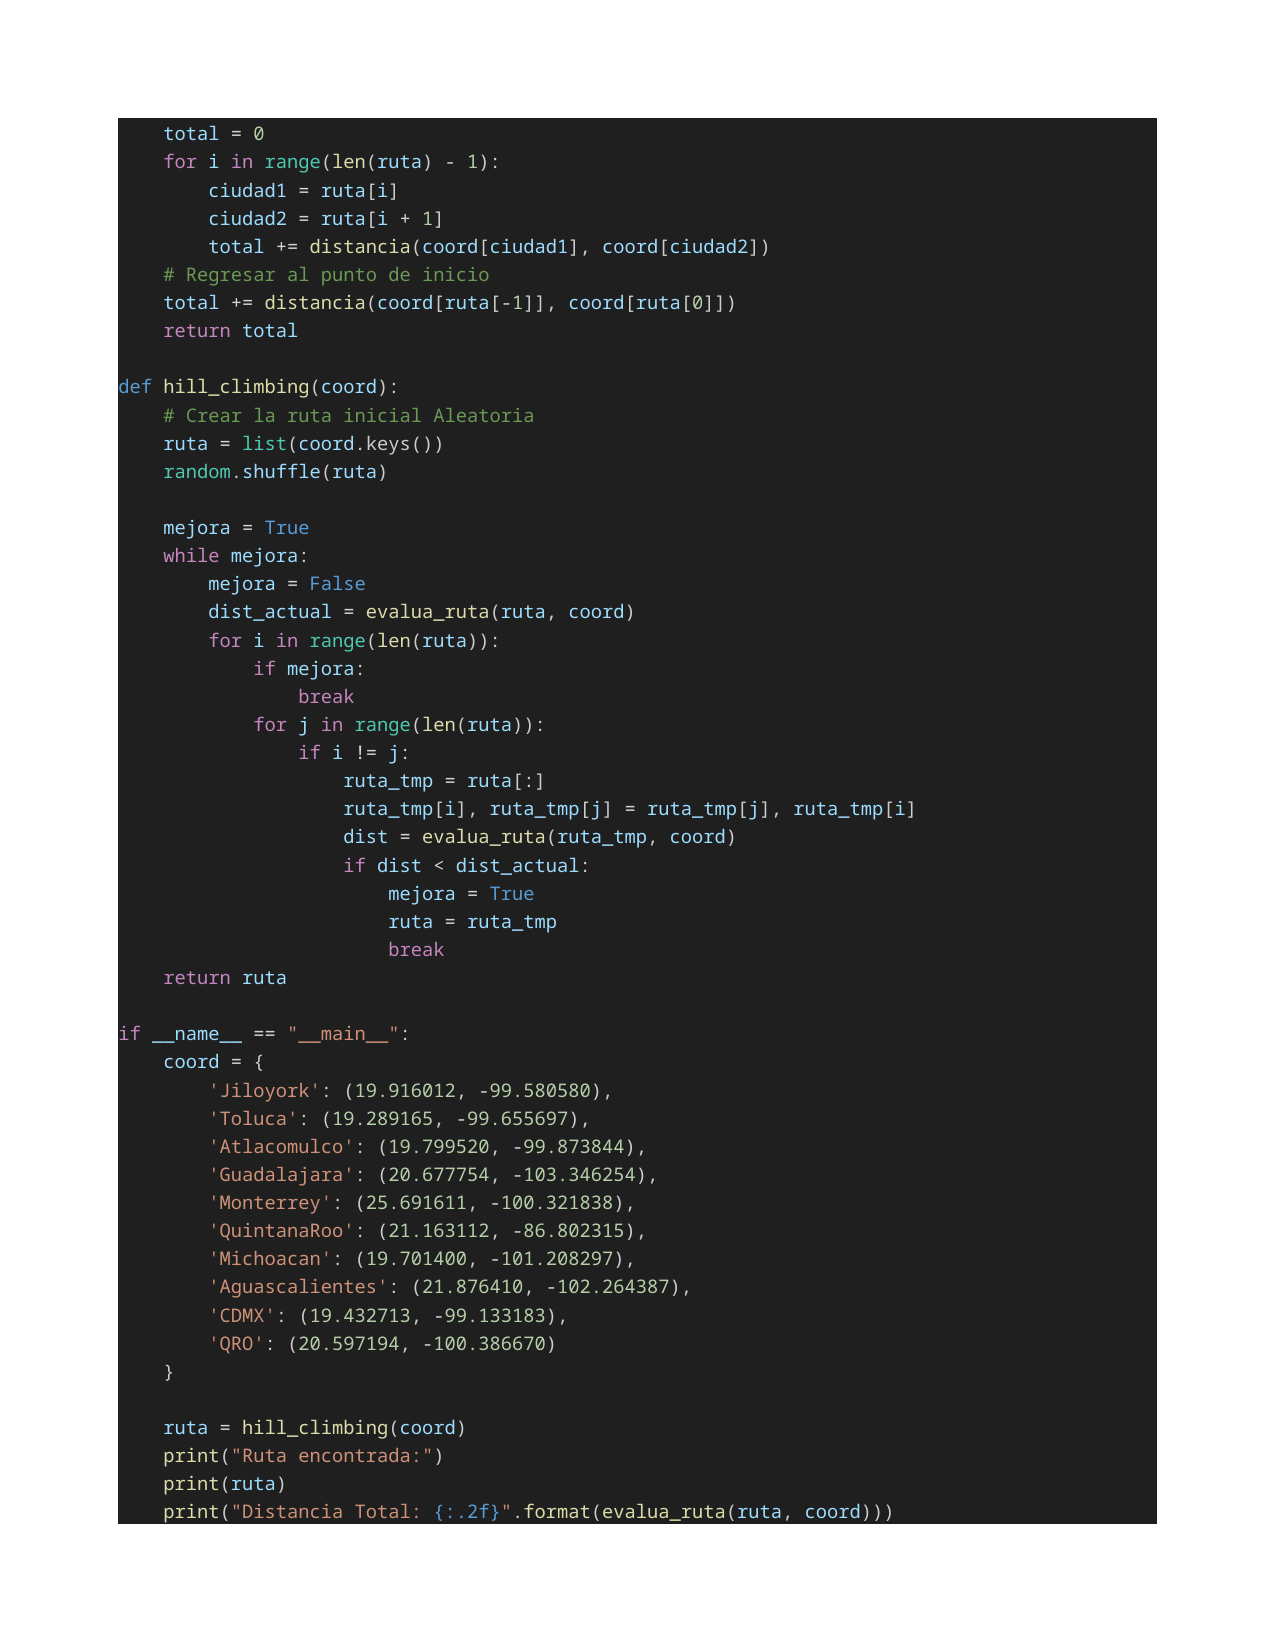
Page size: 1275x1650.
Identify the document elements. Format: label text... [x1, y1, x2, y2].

text if __name__ == "__main__": [118, 1018, 1157, 1046]
text 'Monterrey': (25.691611, -100.321838), [118, 1187, 1157, 1215]
text return total [118, 315, 1157, 343]
text 'Guadalajara': (20.677754, -103.346254), [118, 1159, 1157, 1187]
text ruta = list(coord.keys()) [118, 427, 1157, 456]
text ruta = hill_climbing(coord) [118, 1412, 1157, 1440]
text mejora = False [118, 568, 1157, 596]
text dist = evalua_ruta(ruta_tmp, coord) [118, 821, 1157, 849]
text for i in range(len(ruta)): [118, 624, 1157, 652]
text random.shuffle(ruta) [118, 456, 1157, 484]
text } [118, 1356, 1157, 1384]
text for i in range(len(ruta) - 1): [118, 146, 1157, 174]
text mejora = True [118, 877, 1157, 906]
text ciudad2 = ruta[i + 1] [118, 202, 1157, 231]
text mejora = True [118, 512, 1157, 540]
text ruta_tmp[i], ruta_tmp[j] = ruta_tmp[j], ruta_tmp[i] [118, 793, 1157, 821]
text break [118, 681, 1157, 709]
text # Crear la ruta inicial Aleatoria [118, 399, 1157, 427]
text 'Aguascalientes': (21.876410, -102.264387), [118, 1271, 1157, 1299]
text print("Ruta encontrada:") [118, 1440, 1157, 1468]
text 'Michoacan': (19.701400, -101.208297), [118, 1243, 1157, 1271]
text if mejora: [118, 652, 1157, 681]
text 'Atlacomulco': (19.799520, -99.873844), [118, 1131, 1157, 1159]
text if dist < dist_actual: [118, 849, 1157, 877]
text dist_actual = evalua_ruta(ruta, coord) [118, 596, 1157, 624]
text total = 0 [118, 118, 1157, 146]
text if i != j: [118, 737, 1157, 765]
text 'Toluca': (19.289165, -99.655697), [118, 1102, 1157, 1131]
text break [118, 934, 1157, 962]
text 'Jiloyork': (19.916012, -99.580580), [118, 1074, 1157, 1102]
text 'CDMX': (19.432713, -99.133183), [118, 1299, 1157, 1327]
text ciudad1 = ruta[i] [118, 174, 1157, 202]
text total += distancia(coord[ruta[-1]], coord[ruta[0]]) [118, 287, 1157, 315]
text ruta = ruta_tmp [118, 906, 1157, 934]
text print("Distancia Total: {:.2f}".format(evalua_ruta(ruta, coord))) [118, 1496, 1157, 1524]
text total += distancia(coord[ciudad1], coord[ciudad2]) [118, 231, 1157, 259]
text def hill_climbing(coord): [118, 371, 1157, 399]
text while mejora: [118, 540, 1157, 568]
text for j in range(len(ruta)): [118, 709, 1157, 737]
text 'QuintanaRoo': (21.163112, -86.802315), [118, 1215, 1157, 1243]
text 'QRO': (20.597194, -100.386670) [118, 1327, 1157, 1356]
text ruta_tmp = ruta[:] [118, 765, 1157, 793]
text return ruta [118, 962, 1157, 990]
text print(ruta) [118, 1468, 1157, 1496]
text coord = { [118, 1046, 1157, 1074]
text # Regresar al punto de inicio [118, 259, 1157, 287]
